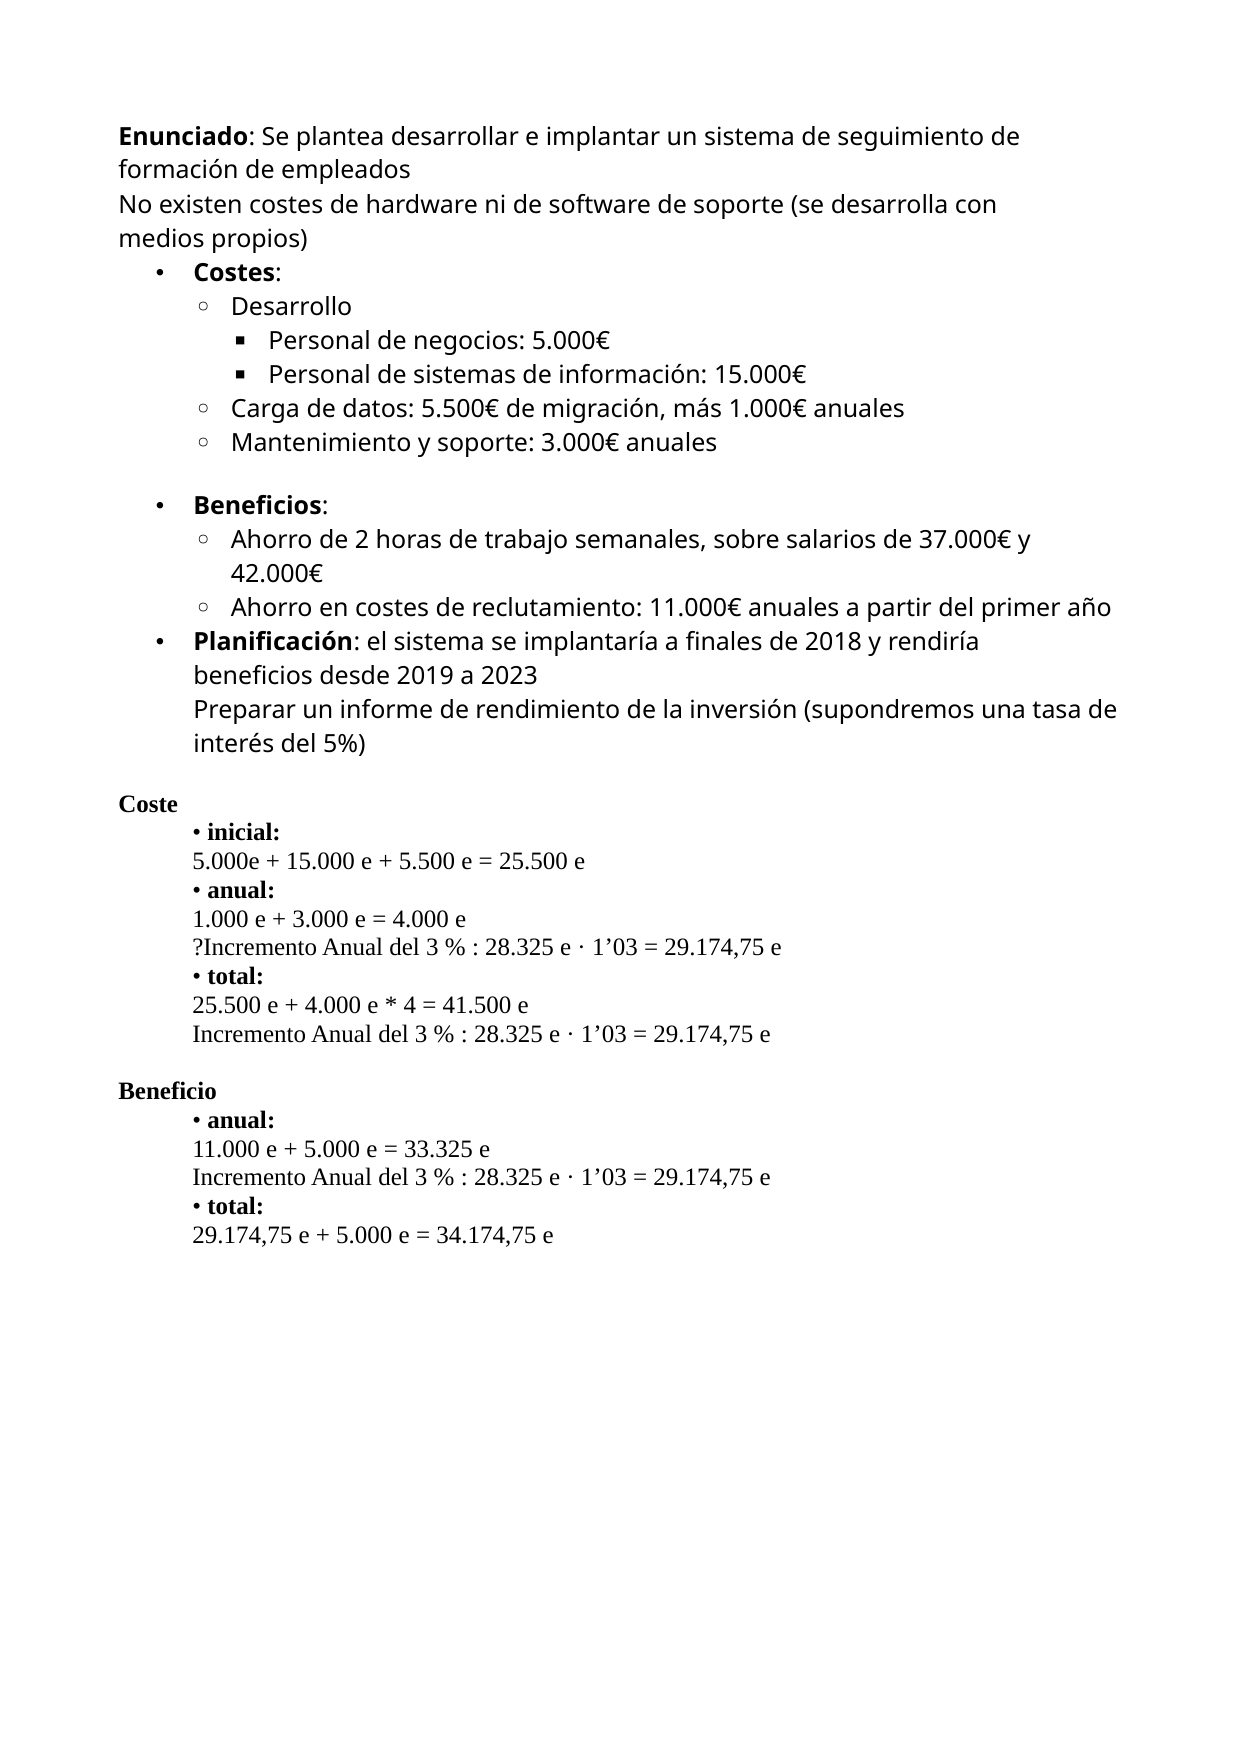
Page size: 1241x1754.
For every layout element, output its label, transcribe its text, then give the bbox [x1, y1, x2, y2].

text • anual: [192, 1105, 1122, 1134]
text Beneficio [118, 1076, 1122, 1105]
list Planificación: el sistema se implantaría a finales de 2018 y rendiría beneficios desde 2019 a 2023 Preparar un informe de rendimiento de la inversión (supondremos una tasa de interés del 5%) [156, 624, 1122, 760]
list Ahorro de 2 horas de trabajo semanales, sobre salarios de 37.000€ y 42.000€ [193, 522, 1122, 590]
list Desarrollo [193, 288, 1122, 322]
text • inicial: [192, 817, 1122, 846]
text Incremento Anual del 3 % : 28.325 e · 1’03 = 29.174,75 e [192, 1019, 1122, 1047]
list Mantenimiento y soporte: 3.000€ anuales [193, 425, 1122, 459]
text • anual: [192, 875, 1122, 904]
text Coste [118, 789, 1122, 817]
text • total: [192, 961, 1122, 990]
text • total: [192, 1191, 1122, 1220]
text 25.500 e + 4.000 e * 4 = 41.500 e [192, 990, 1122, 1019]
text 29.174,75 e + 5.000 e = 34.174,75 e [192, 1220, 1122, 1249]
text ?Incremento Anual del 3 % : 28.325 e · 1’03 = 29.174,75 e [192, 932, 1122, 961]
list Personal de negocios: 5.000€ [231, 322, 1122, 357]
list Personal de sistemas de información: 15.000€ [231, 357, 1122, 391]
text Enunciado: Se plantea desarrollar e implantar un sistema de seguimiento de formación de empleados No existen costes de hardware ni de software de soporte (se desarrolla con medios propios) [118, 118, 1122, 254]
text 1.000 e + 3.000 e = 4.000 e [192, 904, 1122, 932]
list Ahorro en costes de reclutamiento: 11.000€ anuales a partir del primer año [193, 590, 1122, 624]
text 11.000 e + 5.000 e = 33.325 e [192, 1134, 1122, 1162]
text 5.000e + 15.000 e + 5.500 e = 25.500 e [192, 846, 1122, 875]
list Costes: [156, 254, 1122, 288]
list Beneficios: [156, 487, 1122, 522]
text Incremento Anual del 3 % : 28.325 e · 1’03 = 29.174,75 e [192, 1162, 1122, 1191]
list Carga de datos: 5.500€ de migración, más 1.000€ anuales [193, 391, 1122, 425]
